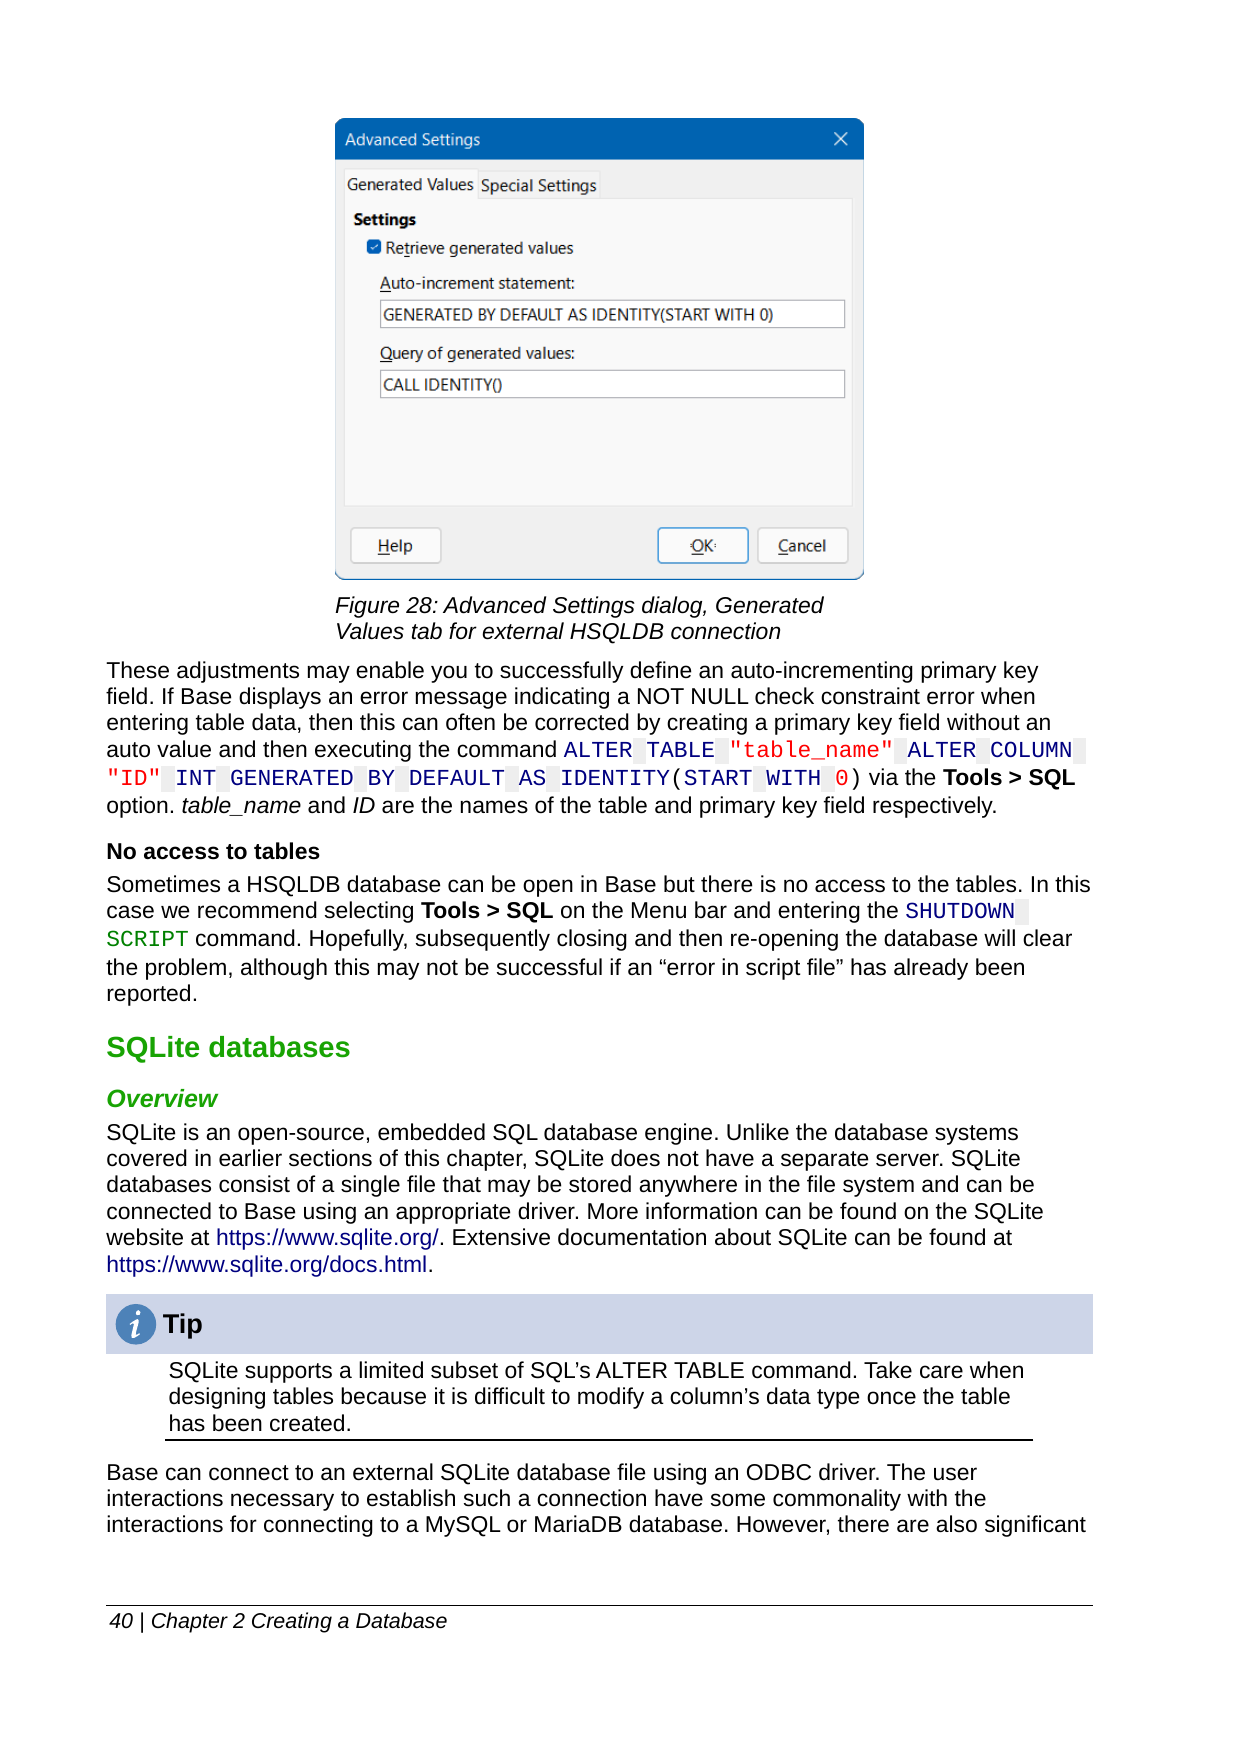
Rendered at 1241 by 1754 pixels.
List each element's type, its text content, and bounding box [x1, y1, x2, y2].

text SQLite is an open-source, embedded SQL database engine. Unlike the database systems covered in earlier sections of this chapter, SQLite does not have a separate server. SQLite databases consist of a single file that may be stored anywhere in the file system and can be connected to Base using an appropriate driver. More information can be found on the SQLite website at https://www.sqlite.org/. Extensive documentation about SQLite can be found at https://www.sqlite.org/docs.html. [106, 1119, 1093, 1277]
text These adjustments may enable you to successfully define an auto-incrementing primary key field. If Base displays an error message indicating a NOT NULL check constraint error when entering table data, then this can often be corrected by creating a primary key field without an auto value and then executing the command ALTER TABLE "table_name" ALTER COLUMN "ID" INT GENERATED BY DEFAULT AS IDENTITY(START WITH 0) via the Tools > SQL option. table_name and ID are the names of the table and primary key field respectively. [106, 657, 1093, 819]
text SQLite supports a limited subset of SQL’s ALTER TABLE command. Take care when designing tables because it is difficult to modify a column’s data type once the table has been created. [165, 1354, 1033, 1439]
subtitle SQLite databases [106, 1030, 1093, 1063]
text Base can connect to an external SQLite database file using an ODBC driver. The user interactions necessary to establish such a connection have some commonality with the interactions for connecting to a MySQL or MariaDB database. However, there are also significant [106, 1459, 1093, 1538]
picture [335, 118, 864, 580]
subtitle Overview [106, 1084, 1093, 1113]
text Sometimes a HSQLDB database can be open in Base but there is no access to the tables. In this case we recommend selecting Tools > SQL on the Menu bar and entering the SHUTDOWN SCRIPT command. Hopefully, subsequently closing and then re-opening the database will clear the problem, although this may not be successful if an “error in script file” has already been reported. [106, 871, 1093, 1006]
subtitle No access to tables [106, 838, 1093, 864]
subtitle Tip [106, 1294, 1093, 1354]
text Figure 28: Advanced Settings dialog, Generated Values tab for external HSQLDB connection [335, 592, 864, 644]
